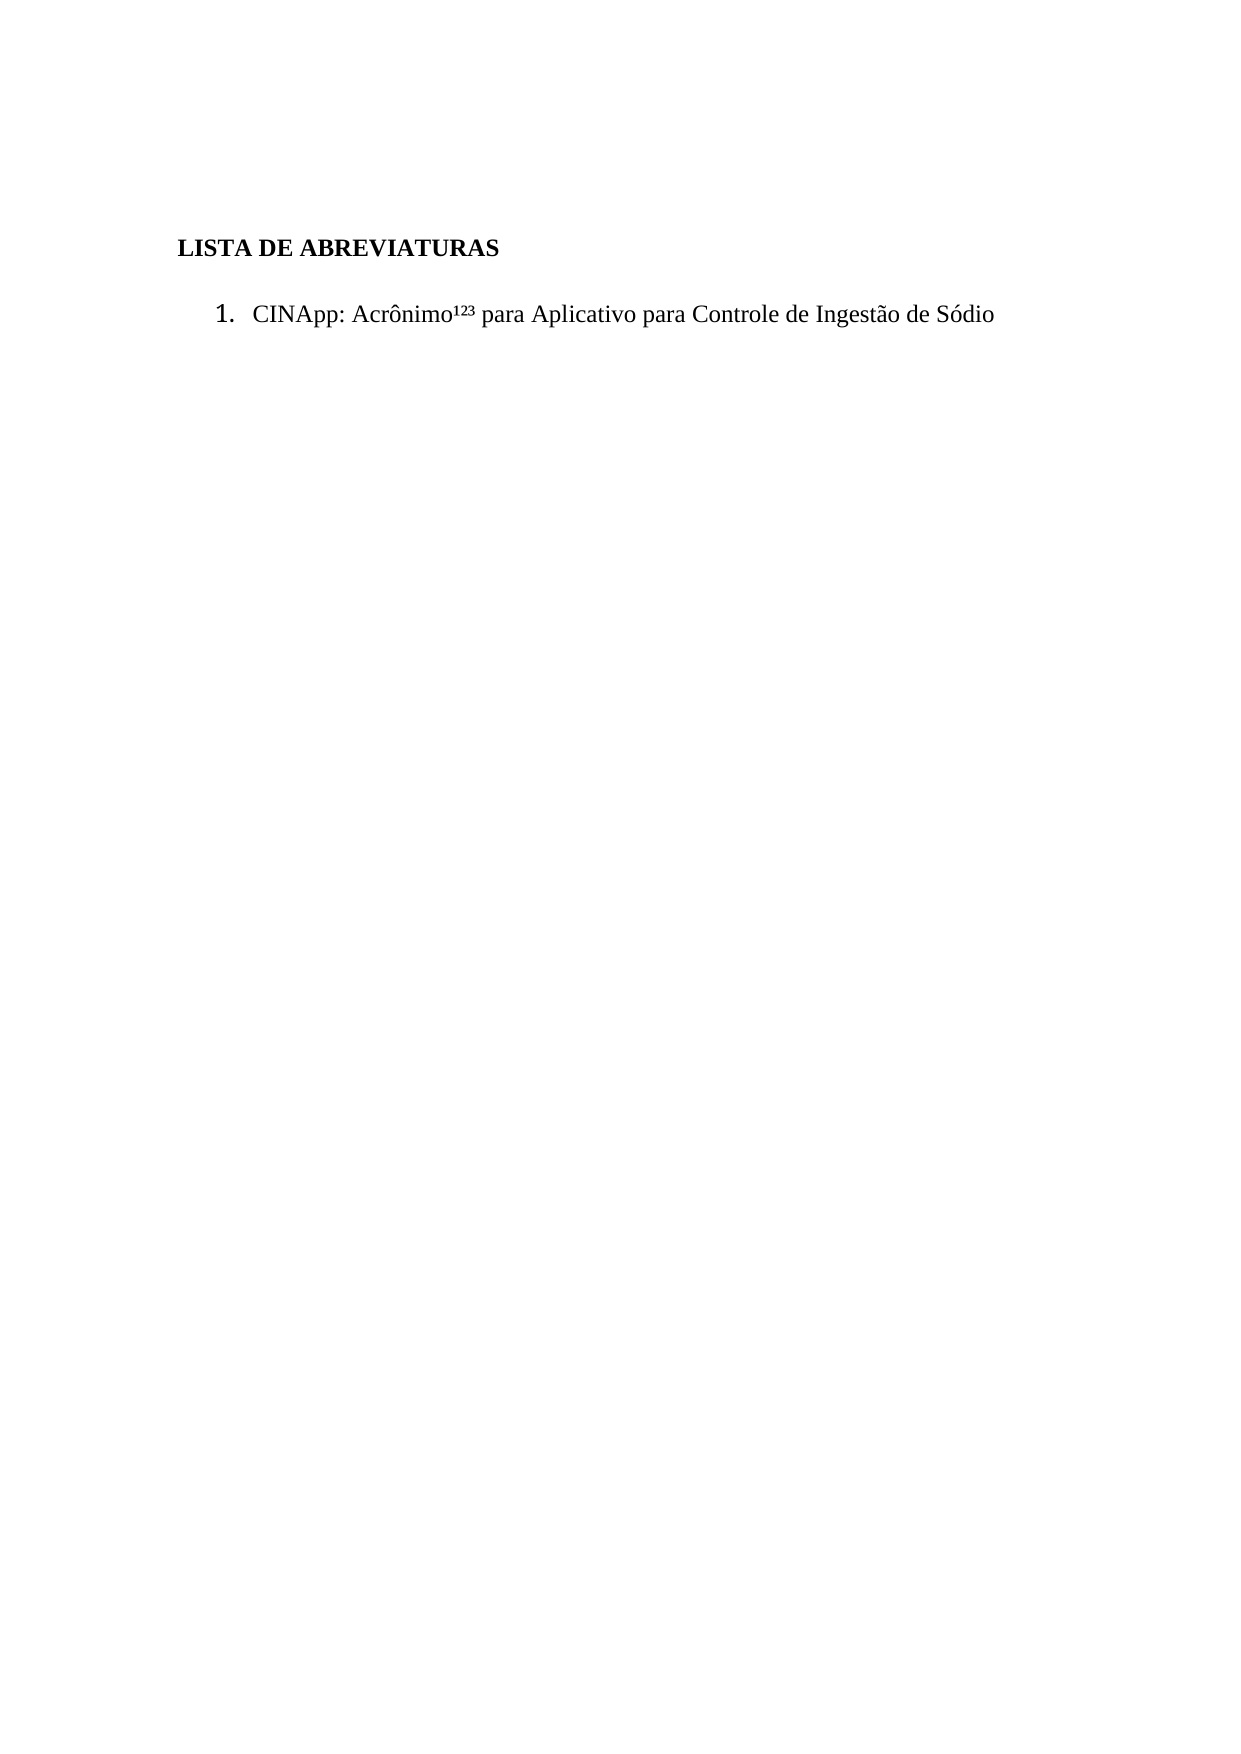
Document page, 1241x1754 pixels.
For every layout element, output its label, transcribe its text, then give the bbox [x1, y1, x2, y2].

list CINApp: Acrônimo¹²³ para Aplicativo para Controle de Ingestão de Sódio [215, 296, 1122, 330]
text LISTA DE ABREVIATURAS [177, 232, 1122, 262]
